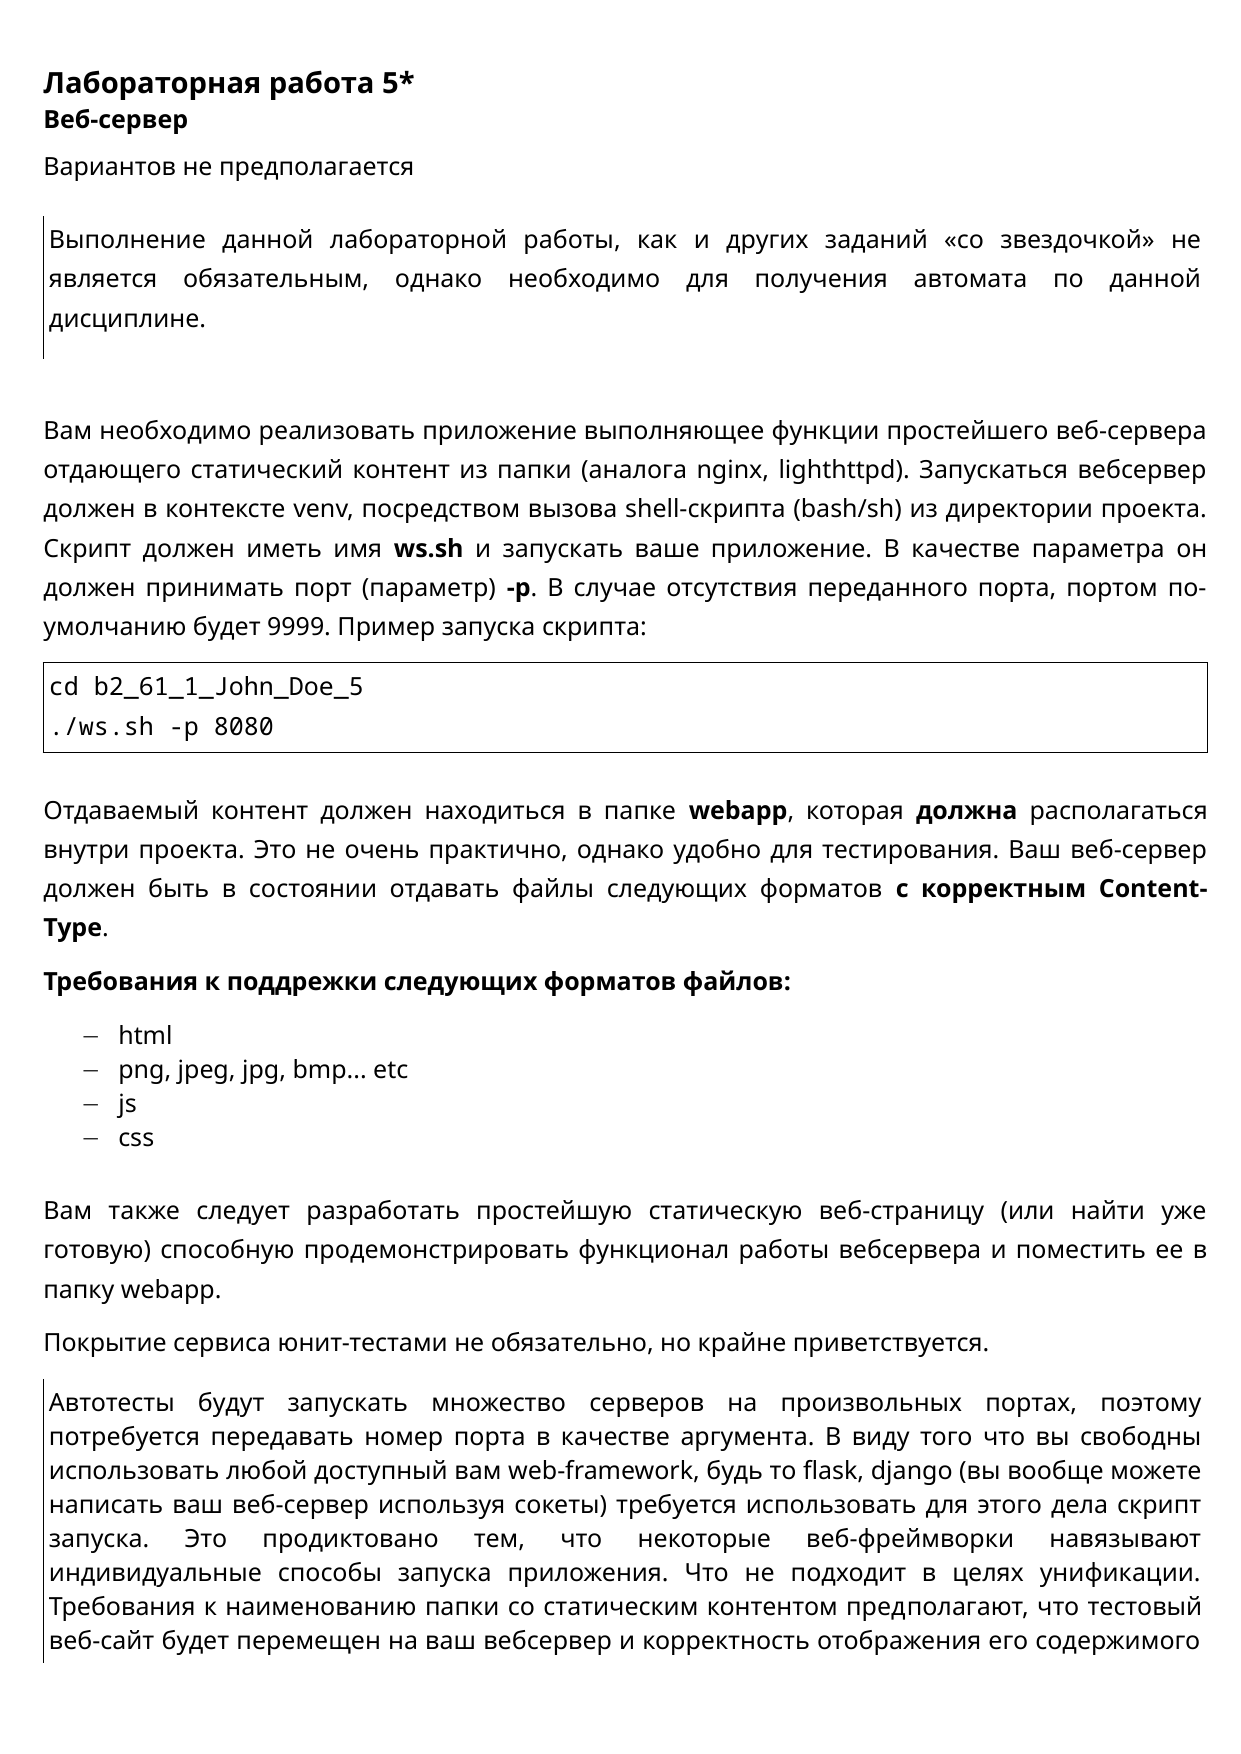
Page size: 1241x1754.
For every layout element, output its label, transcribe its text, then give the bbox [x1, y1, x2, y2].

table_header Выполнение данной лабораторной работы, как и других заданий «со звездочкой» не является обя­зательным, однако необходимо для получения автомата по данной дисциплине. [44, 216, 1208, 359]
list png, jpeg, jpg, bmp... etc [81, 1052, 1208, 1086]
subtitle Лабораторная работа 5* Веб-сервер [43, 62, 1208, 136]
text Вам необходимо реализовать приложение выполняющее функции простейшего веб-сервера отдаю­щего статический контент из папки (аналога nginx, lighthttpd). Запускаться вебсервер должен в кон­тексте venv, посредством вызова shell-скрипта (bash/sh) из директории проекта. Скрипт должен иметь имя ws.sh и запускать ваше приложение. В качестве параметра он должен принимать порт (параметр) -p. В случае отсутствия переданного порта, портом по-умолчанию будет 9999. Пример запуска скрипта: [43, 413, 1208, 643]
table_header cd b2_61_1_John_Doe_5 ./ws.sh -p 8080 [44, 663, 1207, 752]
table_header Автотесты будут запускать множество серверов на произвольных портах, поэтому потребуется пе­редавать номер порта в качестве аргумента. В виду того что вы свободны использовать любой до­ступный вам web-framework, будь то flask, django (вы вообще можете написать ваш веб-сервер ис­пользуя сокеты) требуется использовать для этого дела скрипт запуска. Это продиктовано тем, что некоторые веб-фреймворки навязывают индивидуальные способы запуска приложения. Что не подходит в целях унификации. Требования к наименованию папки со статическим контентом пред­полагают, что тестовый веб-сайт будет перемещен на ваш вебсервер и корректность отображения его содержимого [44, 1379, 1208, 1663]
text Отдаваемый контент должен находиться в папке webapp, которая должна располагаться внутри про­екта. Это не очень практично, однако удобно для тестирования. Ваш веб-сервер должен быть в со­стоянии отдавать файлы следующих форматов с корректным Content-Type. [43, 792, 1208, 944]
list js [81, 1086, 1208, 1120]
list css [81, 1120, 1208, 1154]
list html [81, 1017, 1208, 1052]
text Требования к поддрежки следующих форматов файлов: [43, 964, 1208, 998]
text Вам также следует разработать простейшую статическую веб-страницу (или найти уже готовую) спо­собную продемонстрировать функционал работы вебсервера и поместить ее в папку webapp. [43, 1154, 1208, 1305]
text Покрытие сервиса юнит-тестами не обязательно, но крайне приветствуется. [43, 1325, 1208, 1359]
text Вариантов не предполагается [43, 148, 1208, 182]
